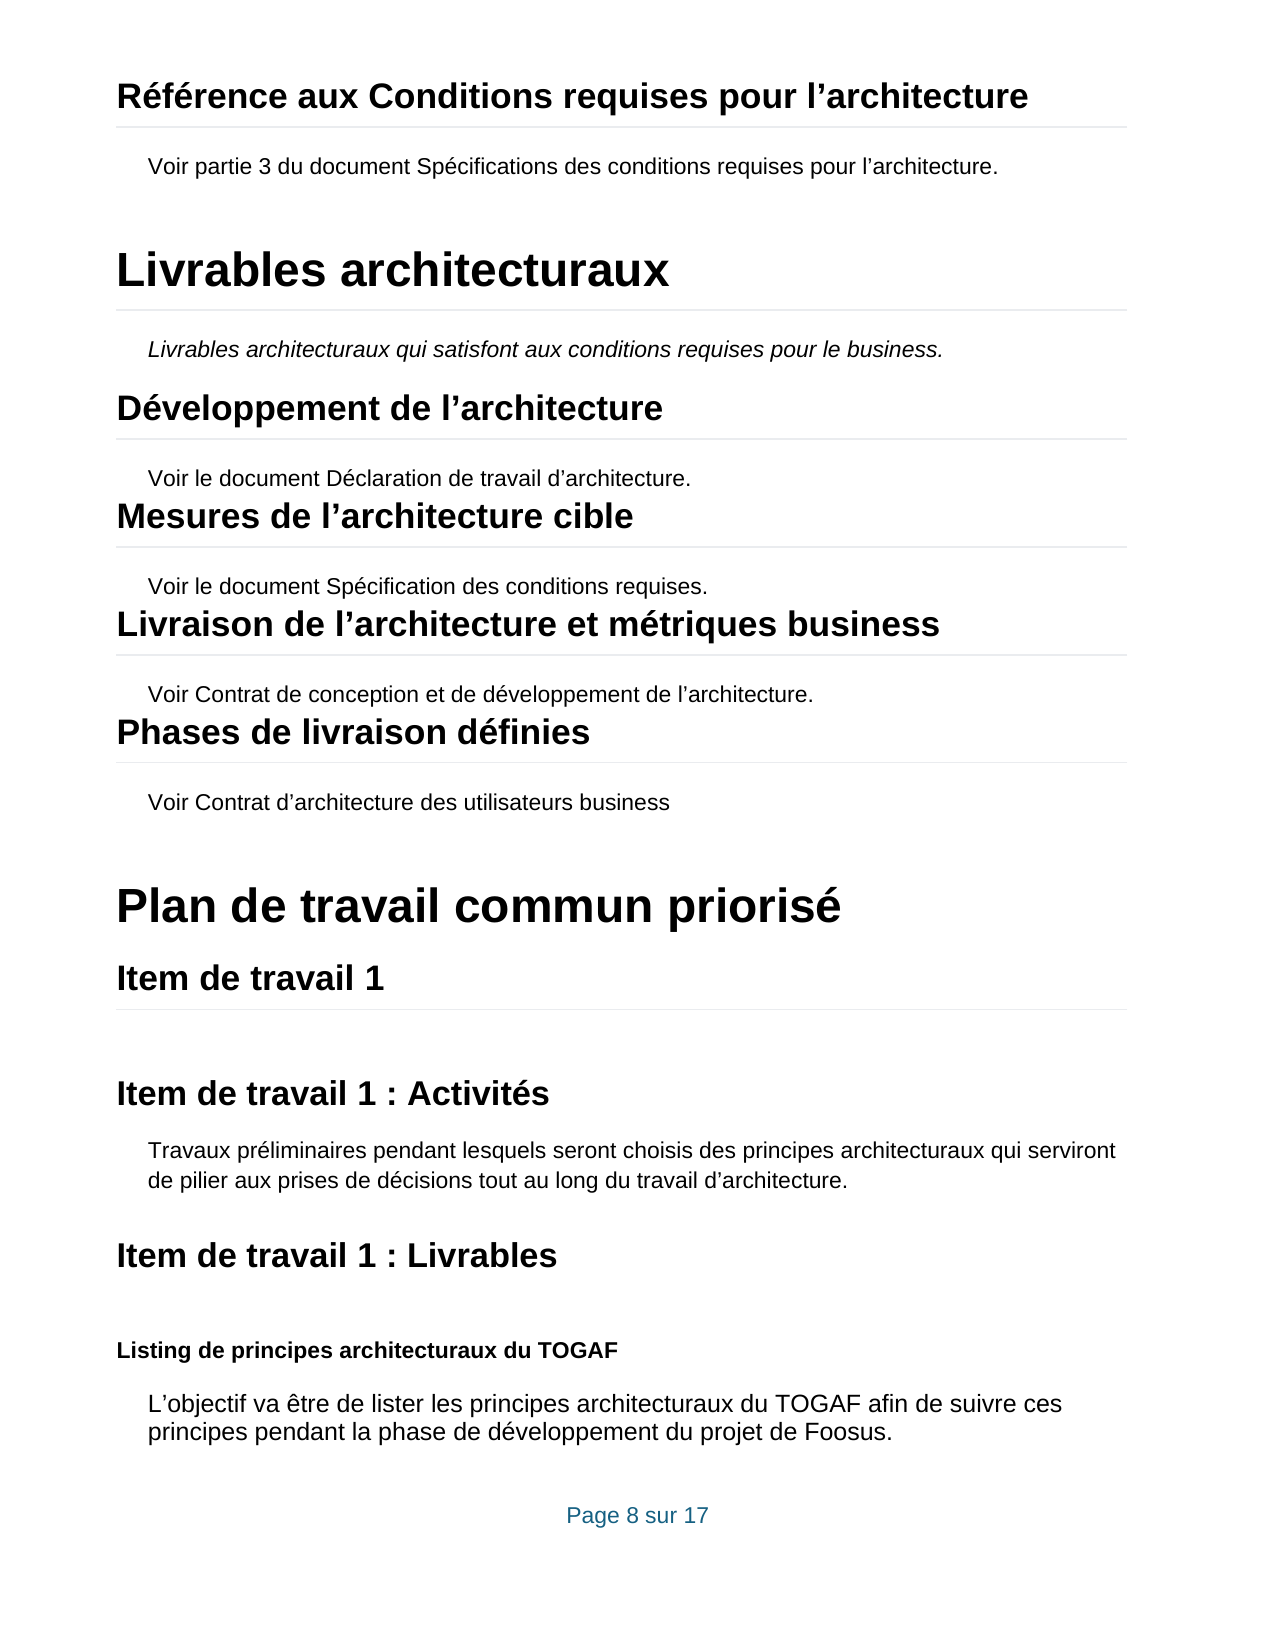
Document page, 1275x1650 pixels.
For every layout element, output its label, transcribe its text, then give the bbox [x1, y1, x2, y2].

text L’objectif va être de lister les principes architecturaux du TOGAF afin de suivre ces principes pendant la phase de développement du projet de Foosus. [148, 1389, 1127, 1446]
subtitle Phases de livraison définies [116, 711, 1127, 762]
subtitle Livrables architecturaux [116, 242, 1127, 309]
text Voir le document Spécification des conditions requises. [148, 573, 1127, 599]
text Travaux préliminaires pendant lesquels seront choisis des principes architecturaux qui serviront de pilier aux prises de décisions tout au long du travail d’architecture. [148, 1137, 1127, 1194]
subtitle Développement de l’architecture [116, 387, 1127, 438]
subtitle Mesures de l’architecture cible [116, 495, 1127, 546]
text Voir Contrat d’architecture des utilisateurs business [148, 788, 1127, 815]
subtitle Listing de principes architecturaux du TOGAF [116, 1337, 1127, 1364]
text Voir Contrat de conception et de développement de l’architecture. [148, 681, 1127, 707]
subtitle Item de travail 1 : Activités [116, 1073, 1127, 1112]
text Voir partie 3 du document Spécifications des conditions requises pour l’architecture. [148, 153, 1127, 179]
subtitle Référence aux Conditions requises pour l’architecture [116, 75, 1127, 126]
subtitle Item de travail 1 [116, 957, 1127, 1009]
text Livrables architecturaux qui satisfont aux conditions requises pour le business. [148, 336, 1127, 362]
text Voir le document Déclaration de travail d’architecture. [148, 465, 1127, 491]
subtitle Item de travail 1 : Livrables [116, 1235, 1127, 1275]
subtitle Plan de travail commun priorisé [116, 877, 1127, 932]
subtitle Livraison de l’architecture et métriques business [116, 603, 1127, 654]
